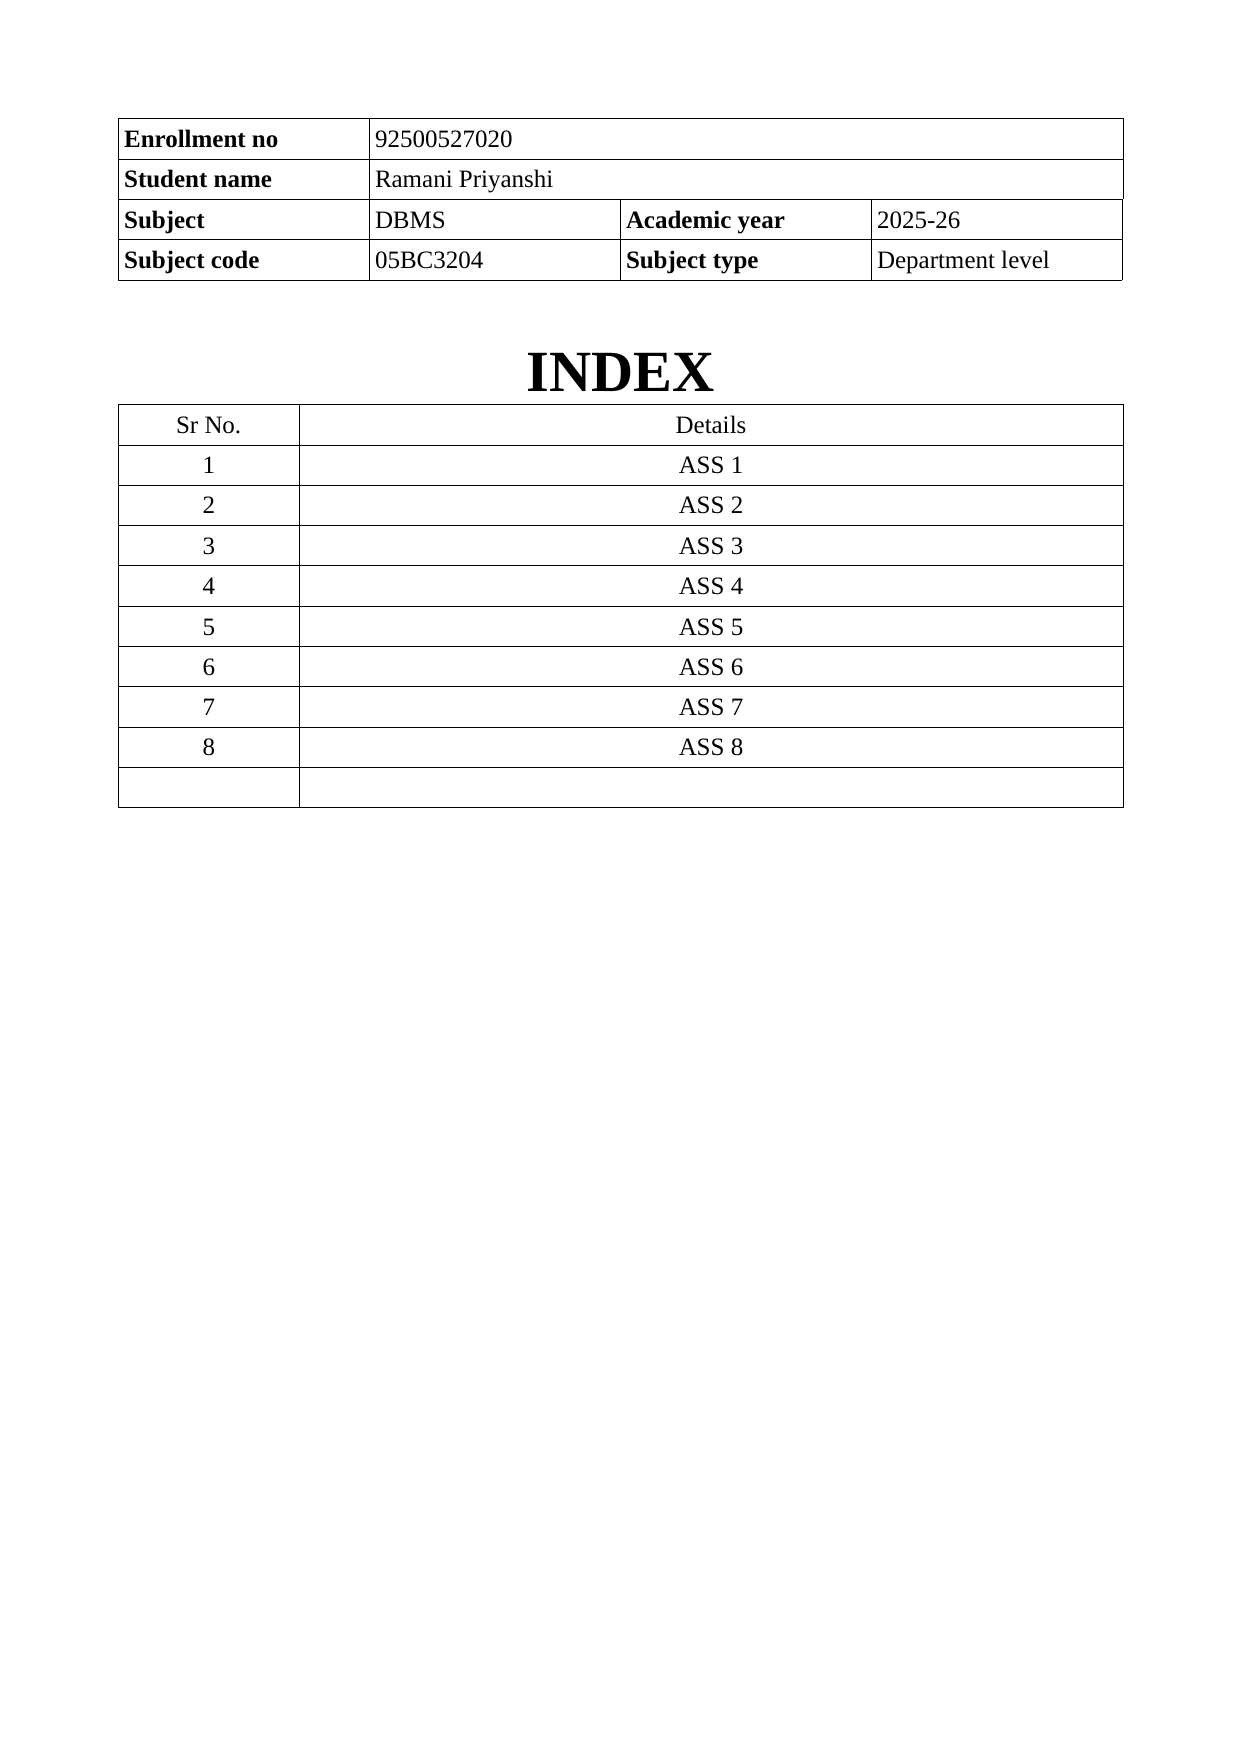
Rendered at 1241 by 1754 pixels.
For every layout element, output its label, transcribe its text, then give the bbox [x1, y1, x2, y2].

table_cell Ramani Priyanshi [370, 160, 1123, 199]
table_header Sr No. [119, 405, 299, 444]
table_cell ASS 4 [300, 566, 1123, 606]
table_cell Department level [872, 240, 1122, 279]
table_header DBMS [370, 200, 620, 239]
table_cell ASS 6 [300, 647, 1123, 686]
table_cell 2 [119, 486, 299, 525]
table_cell [119, 768, 299, 807]
table_cell 6 [119, 647, 299, 686]
table_cell Student name [119, 160, 369, 199]
table_cell 3 [119, 526, 299, 565]
table_header 92500527020 [370, 119, 1123, 158]
table_header Enrollment no [119, 119, 369, 158]
table_header Academic year [621, 200, 871, 239]
table_cell 7 [119, 687, 299, 727]
table_cell ASS 7 [300, 687, 1123, 727]
table_cell 05BC3204 [370, 240, 620, 279]
table_cell [300, 768, 1123, 807]
table_cell Subject type [621, 240, 871, 279]
table_cell ASS 8 [300, 728, 1123, 767]
table_header Details [300, 405, 1123, 444]
table_cell 5 [119, 607, 299, 646]
table_cell ASS 2 [300, 486, 1123, 525]
table_cell ASS 3 [300, 526, 1123, 565]
table_header 2025-26 [872, 200, 1122, 239]
table_cell 8 [119, 728, 299, 767]
table_cell Subject code [119, 240, 369, 279]
table_header Subject [119, 200, 369, 239]
text INDEX [118, 337, 1122, 404]
table_cell ASS 1 [300, 446, 1123, 485]
table_cell 1 [119, 446, 299, 485]
table_cell ASS 5 [300, 607, 1123, 646]
table_cell 4 [119, 566, 299, 606]
